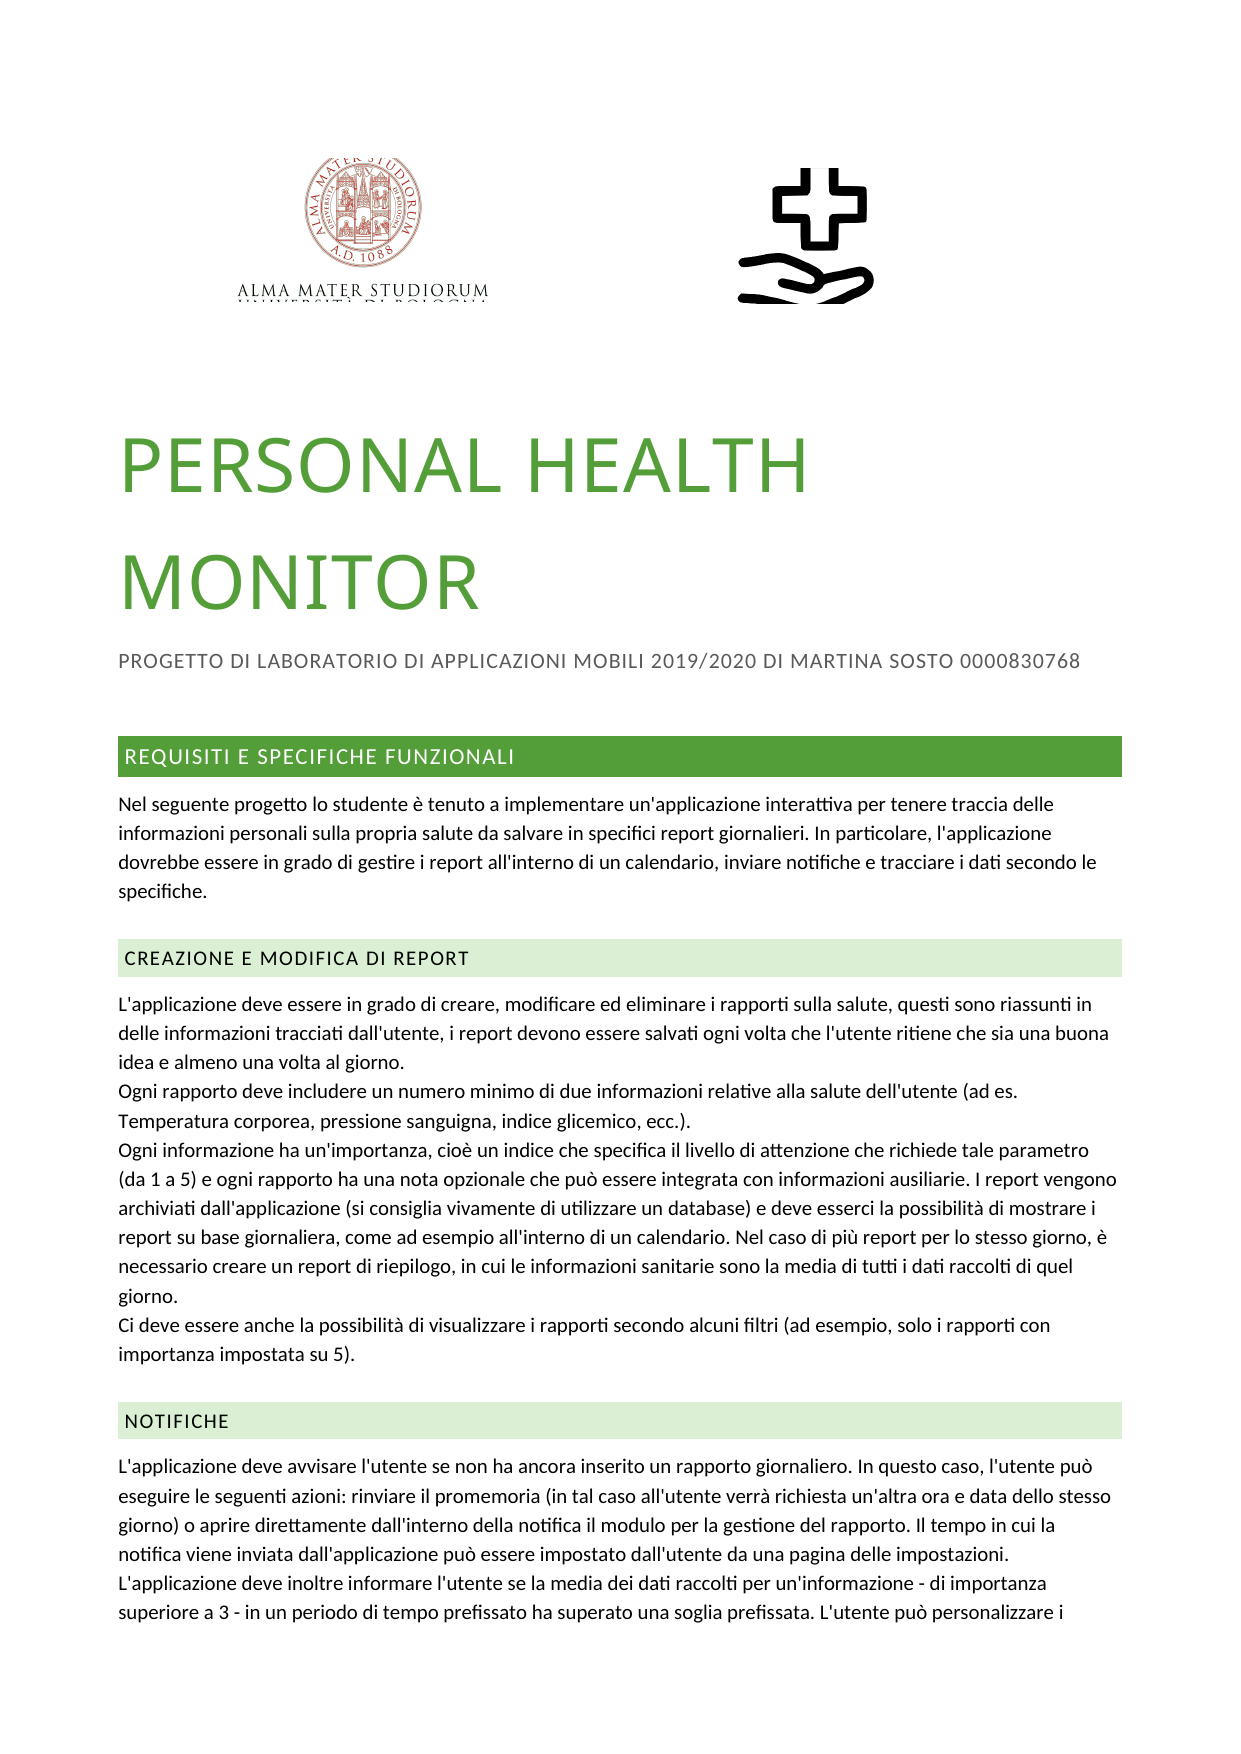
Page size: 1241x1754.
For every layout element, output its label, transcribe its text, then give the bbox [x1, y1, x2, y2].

subtitle Notifiche [124, 1408, 1116, 1433]
text Progetto di Laboratorio di Applicazioni Mobili 2019/2020 di Martina Sosto 0000830768 [118, 647, 1122, 674]
text Nel seguente progetto lo studente è tenuto a implementare un'applicazione interattiva per tenere traccia delle informazioni personali sulla propria salute da salvare in specifici report giornalieri. In particolare, l'applicazione dovrebbe essere in grado di gestire i report all'interno di un calendario, inviare notifiche e tracciare i dati secondo le specifiche. [118, 791, 1122, 904]
subtitle Requisiti e specifiche funzionali [124, 743, 1116, 770]
text L'applicazione deve essere in grado di creare, modificare ed eliminare i rapporti sulla salute, questi sono riassunti in delle informazioni tracciati dall'utente, i report devono essere salvati ogni volta che l'utente ritiene che sia una buona idea e almeno una volta al giorno. Ogni rapporto deve includere un numero minimo di due informazioni relative alla salute dell'utente (ad es. Temperatura corporea, pressione sanguigna, indice glicemico, ecc.). Ogni informazione ha un'importanza, cioè un indice che specifica il livello di attenzione che richiede tale parametro (da 1 a 5) e ogni rapporto ha una nota opzionale che può essere integrata con informazioni ausiliarie. I report vengono archiviati dall'applicazione (si consiglia vivamente di utilizzare un database) e deve esserci la possibilità di mostrare i report su base giornaliera, come ad esempio all'interno di un calendario. Nel caso di più report per lo stesso giorno, è necessario creare un report di riepilogo, in cui le informazioni sanitarie sono la media di tutti i dati raccolti di quel giorno. Ci deve essere anche la possibilità di visualizzare i rapporti secondo alcuni filtri (ad esempio, solo i rapporti con importanza impostata su 5). [118, 991, 1122, 1367]
text Personal Health Monitor [118, 412, 1122, 632]
subtitle Creazione e modifica di report [124, 945, 1116, 971]
text L'applicazione deve avvisare l'utente se non ha ancora inserito un rapporto giornaliero. In questo caso, l'utente può eseguire le seguenti azioni: rinviare il promemoria (in tal caso all'utente verrà richiesta un'altra ora e data dello stesso giorno) o aprire direttamente dall'interno della notifica il modulo per la gestione del rapporto. Il tempo in cui la notifica viene inviata dall'applicazione può essere impostato dall'utente da una pagina delle impostazioni. L'applicazione deve inoltre informare l'utente se la media dei dati raccolti per un'informazione - di importanza superiore a 3 - in un periodo di tempo prefissato ha superato una soglia prefissata. L'utente può personalizzare i [118, 1454, 1122, 1625]
